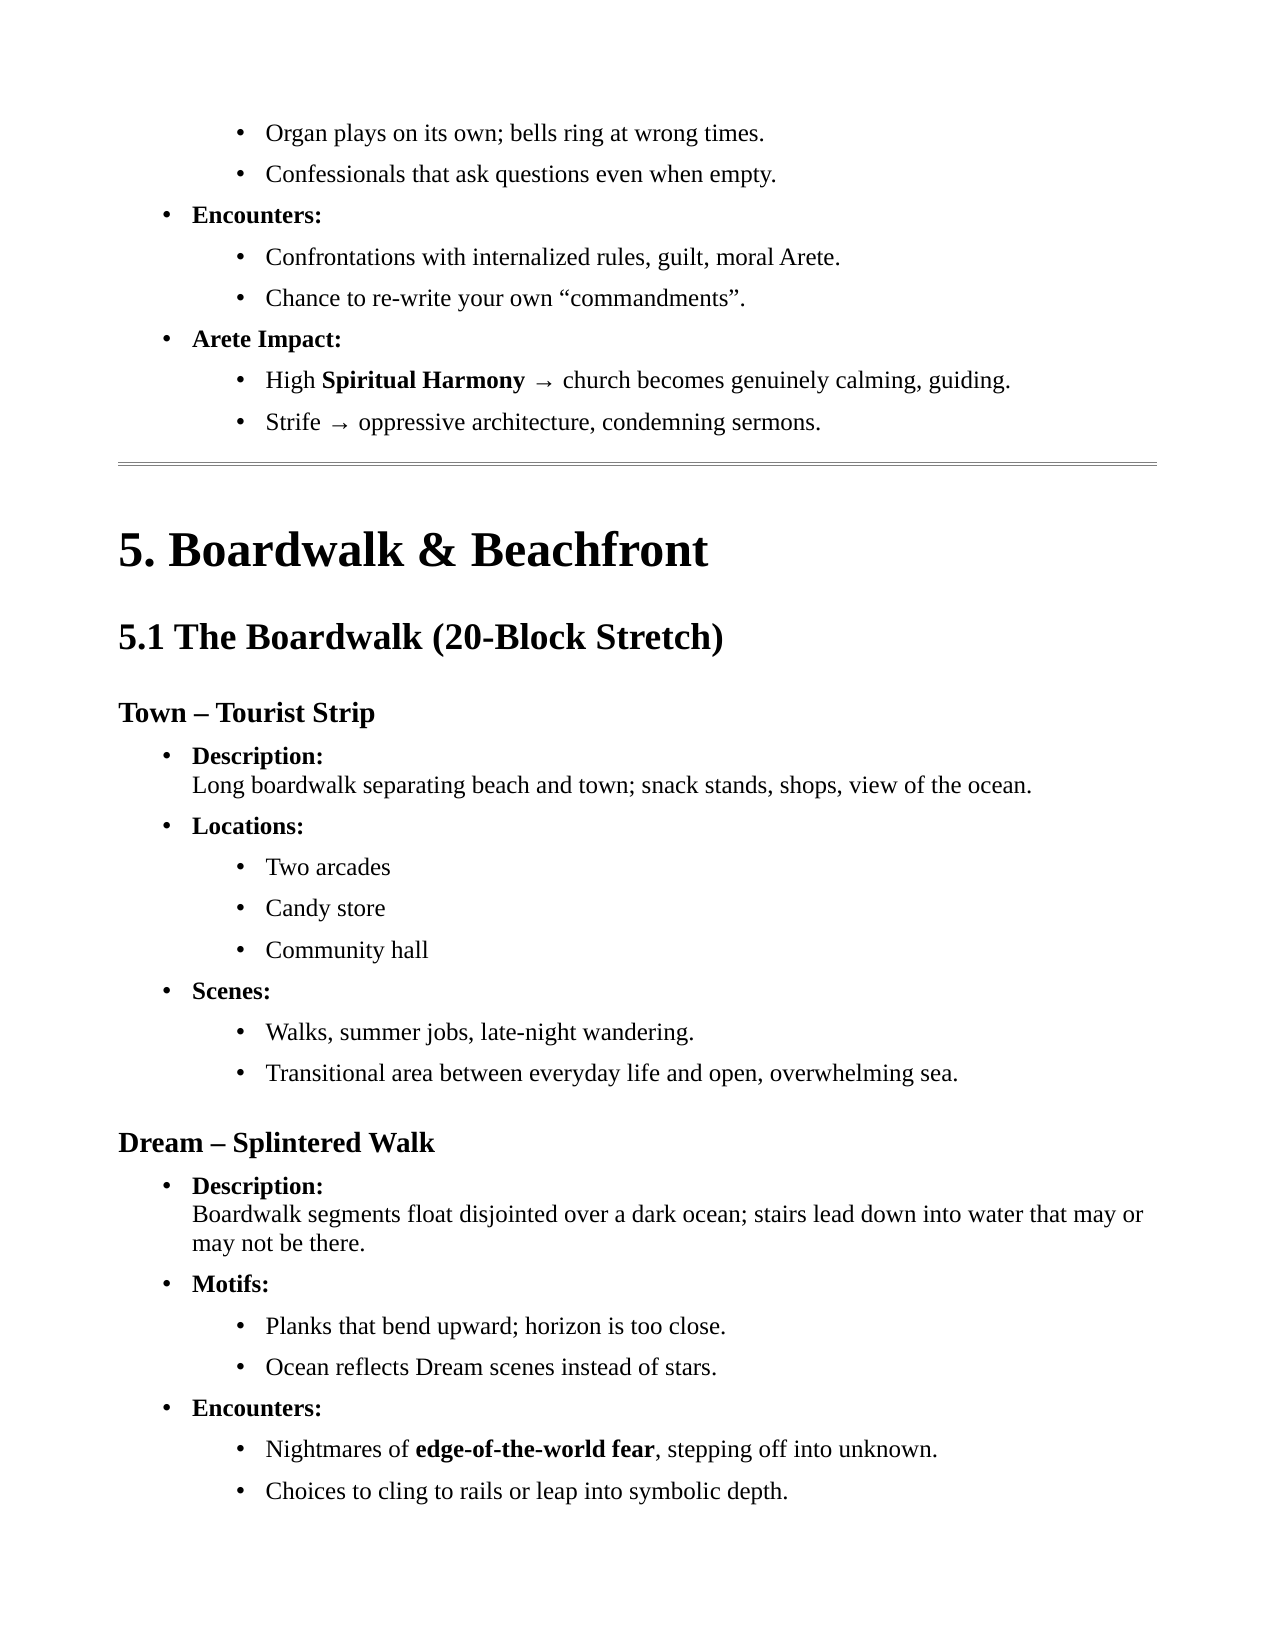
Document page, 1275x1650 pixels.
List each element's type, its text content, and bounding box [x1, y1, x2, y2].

subtitle 5. Boardwalk & Beachfront [118, 519, 1157, 577]
list Description: Boardwalk segments float disjointed over a dark ocean; stairs lead down into water that may or may not be there. [162, 1171, 1157, 1257]
list Encounters: [162, 201, 1157, 229]
list Planks that bend upward; horizon is too close. [236, 1311, 1157, 1339]
list Walks, summer jobs, late-night wandering. [236, 1017, 1157, 1046]
list Nightmares of edge-of-the-world fear, stepping off into unknown. [236, 1434, 1157, 1463]
list Encounters: [162, 1393, 1157, 1422]
list Motifs: [162, 1269, 1157, 1298]
subtitle 5.1 The Boardwalk (20-Block Stretch) [118, 614, 1157, 657]
list Two arcades [236, 852, 1157, 881]
list Candy store [236, 893, 1157, 922]
list Scenes: [162, 976, 1157, 1005]
list High Spiritual Harmony → church becomes genuinely calming, guiding. [236, 366, 1157, 394]
list Confessionals that ask questions even when empty. [236, 159, 1157, 188]
list Arete Impact: [162, 324, 1157, 353]
list Locations: [162, 811, 1157, 840]
list Description: Long boardwalk separating beach and town; snack stands, shops, view of the ocean. [162, 741, 1157, 798]
list Transitional area between everyday life and open, overwhelming sea. [236, 1058, 1157, 1087]
list Confrontations with internalized rules, guilt, moral Arete. [236, 242, 1157, 271]
subtitle Dream – Splintered Walk [118, 1125, 1157, 1158]
list Organ plays on its own; bells ring at wrong times. [236, 118, 1157, 147]
list Choices to cling to rails or leap into symbolic depth. [236, 1476, 1157, 1504]
subtitle Town – Tourist Strip [118, 695, 1157, 728]
list Strife → oppressive architecture, condemning sermons. [236, 407, 1157, 436]
list Chance to re-write your own “commandments”. [236, 283, 1157, 312]
list Ocean reflects Dream scenes instead of stars. [236, 1352, 1157, 1381]
list Community hall [236, 935, 1157, 963]
